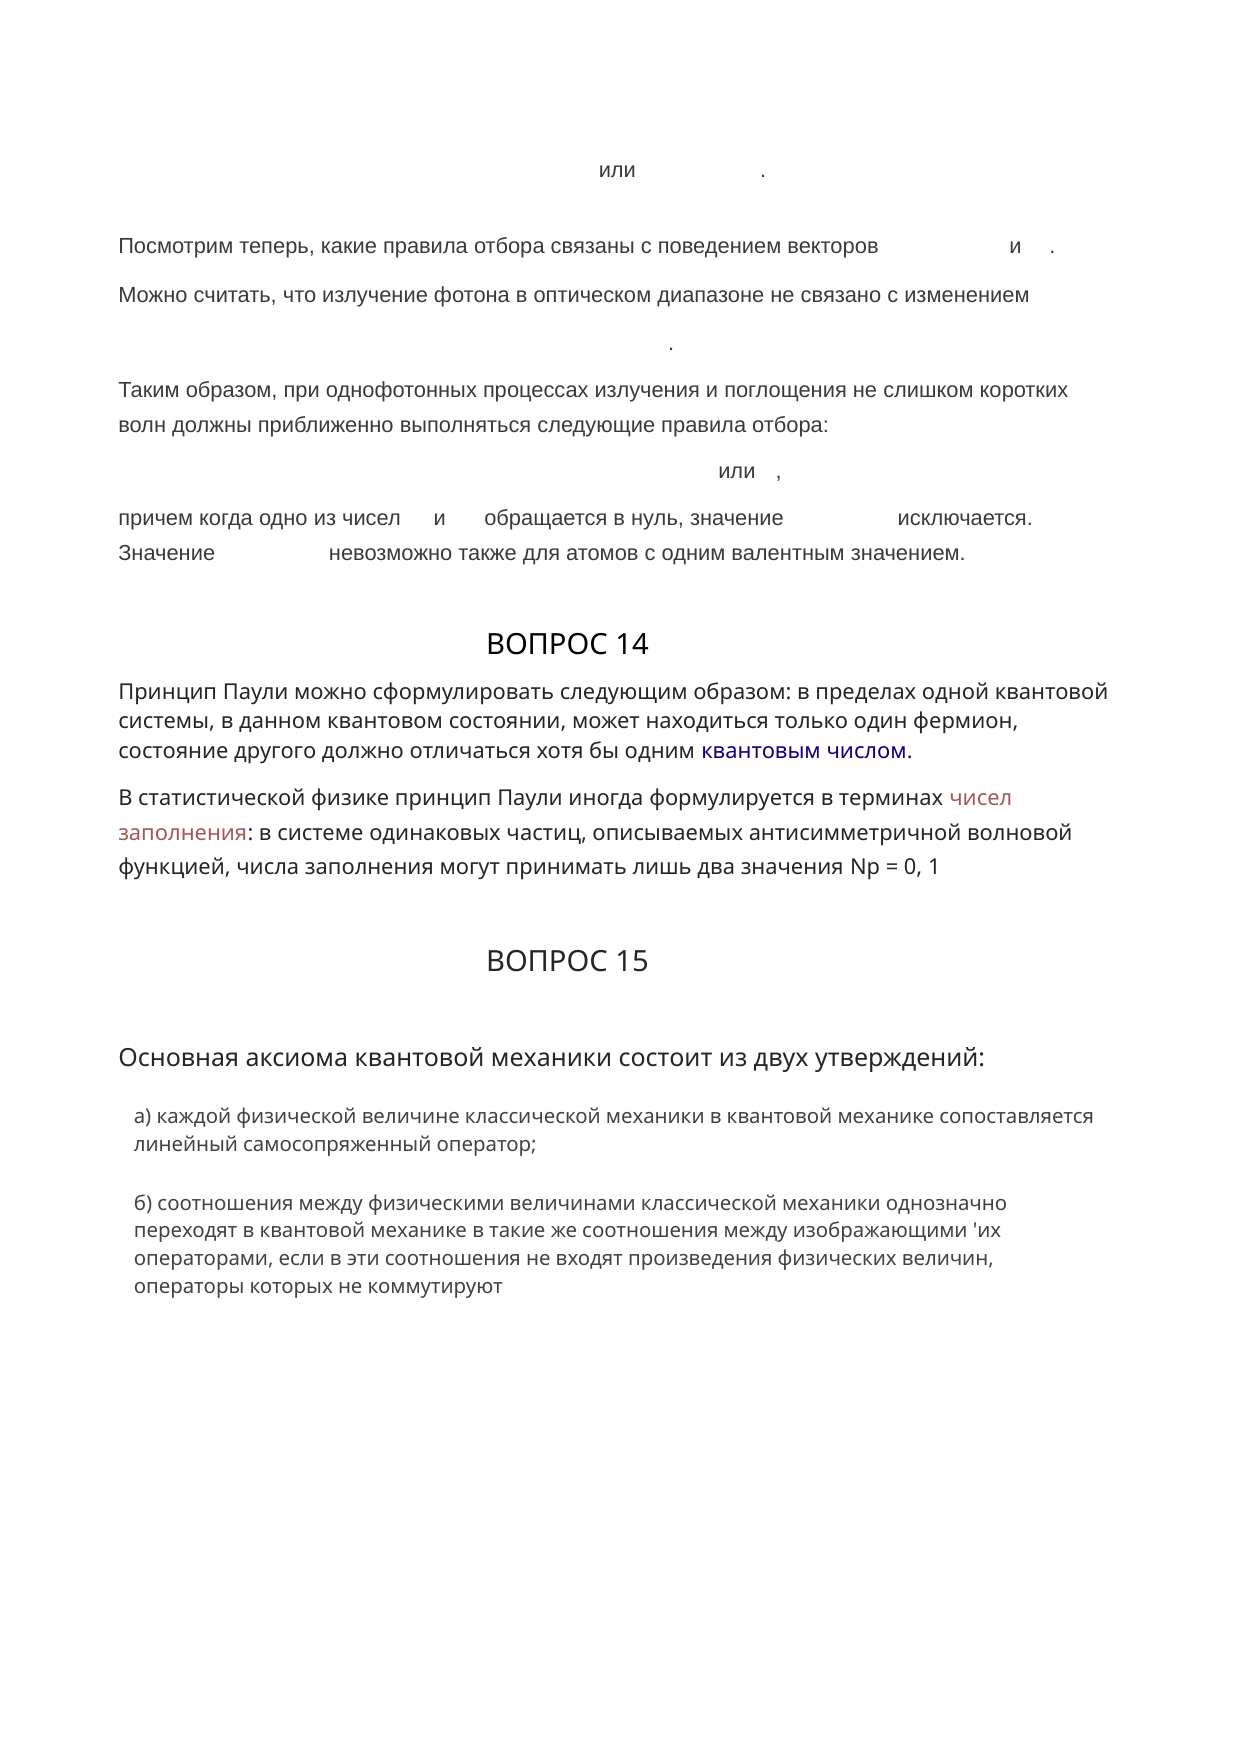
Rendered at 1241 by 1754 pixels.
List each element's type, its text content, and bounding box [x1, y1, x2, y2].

text В статистической физике принцип Паули иногда формулируется в терминах чисел заполнения: в системе одинаковых частиц, описываемых антисимметричной волновой функцией, числа заполнения могут принимать лишь два значения Np = 0, 1 [118, 777, 1122, 881]
text Можно считать, что излучение фотона в оптическом диапазоне не связано с изменением [118, 271, 1122, 307]
text Посмотрим теперь, какие правила отбора связаны с поведением векторов и . [118, 195, 1122, 259]
text Таким образом, при однофотонных процессах излучения и поглощения не слишком коротких волн должны приближенно выполняться следующие правила отбора: [118, 368, 1122, 437]
text или . [118, 118, 1122, 182]
text а) каждой физической величине классической механики в квантовой механике сопоставляется линейный самосопряженный оператор; [134, 1102, 1106, 1157]
text ВОПРОС 14 [118, 623, 1122, 663]
text Принцип Паули можно сформулировать следующим образом: в пределах одной квантовой системы, в данном квантовом состоянии, может находиться только один фермион, состояние другого должно отличаться хотя бы одним квантовым числом. [118, 676, 1122, 765]
text причем когда одно из чисел и обращается в нуль, значение исключается. Значение невозможно также для атомов с одним валентным значением. [118, 496, 1122, 565]
text б) соотношения между физическими величинами классической механики однозначно переходят в квантовой механике в такие же соотношения между изображающими 'их операторами, если в эти соотношения не входят произведения физических величин, операторы которых не коммутируют [134, 1188, 1106, 1299]
text или , [118, 449, 1122, 484]
text Основная аксиома квантовой механики состоит из двух утверждений: [118, 1039, 1122, 1073]
text ВОПРОС 15 [118, 940, 1122, 980]
text . [118, 319, 1122, 356]
